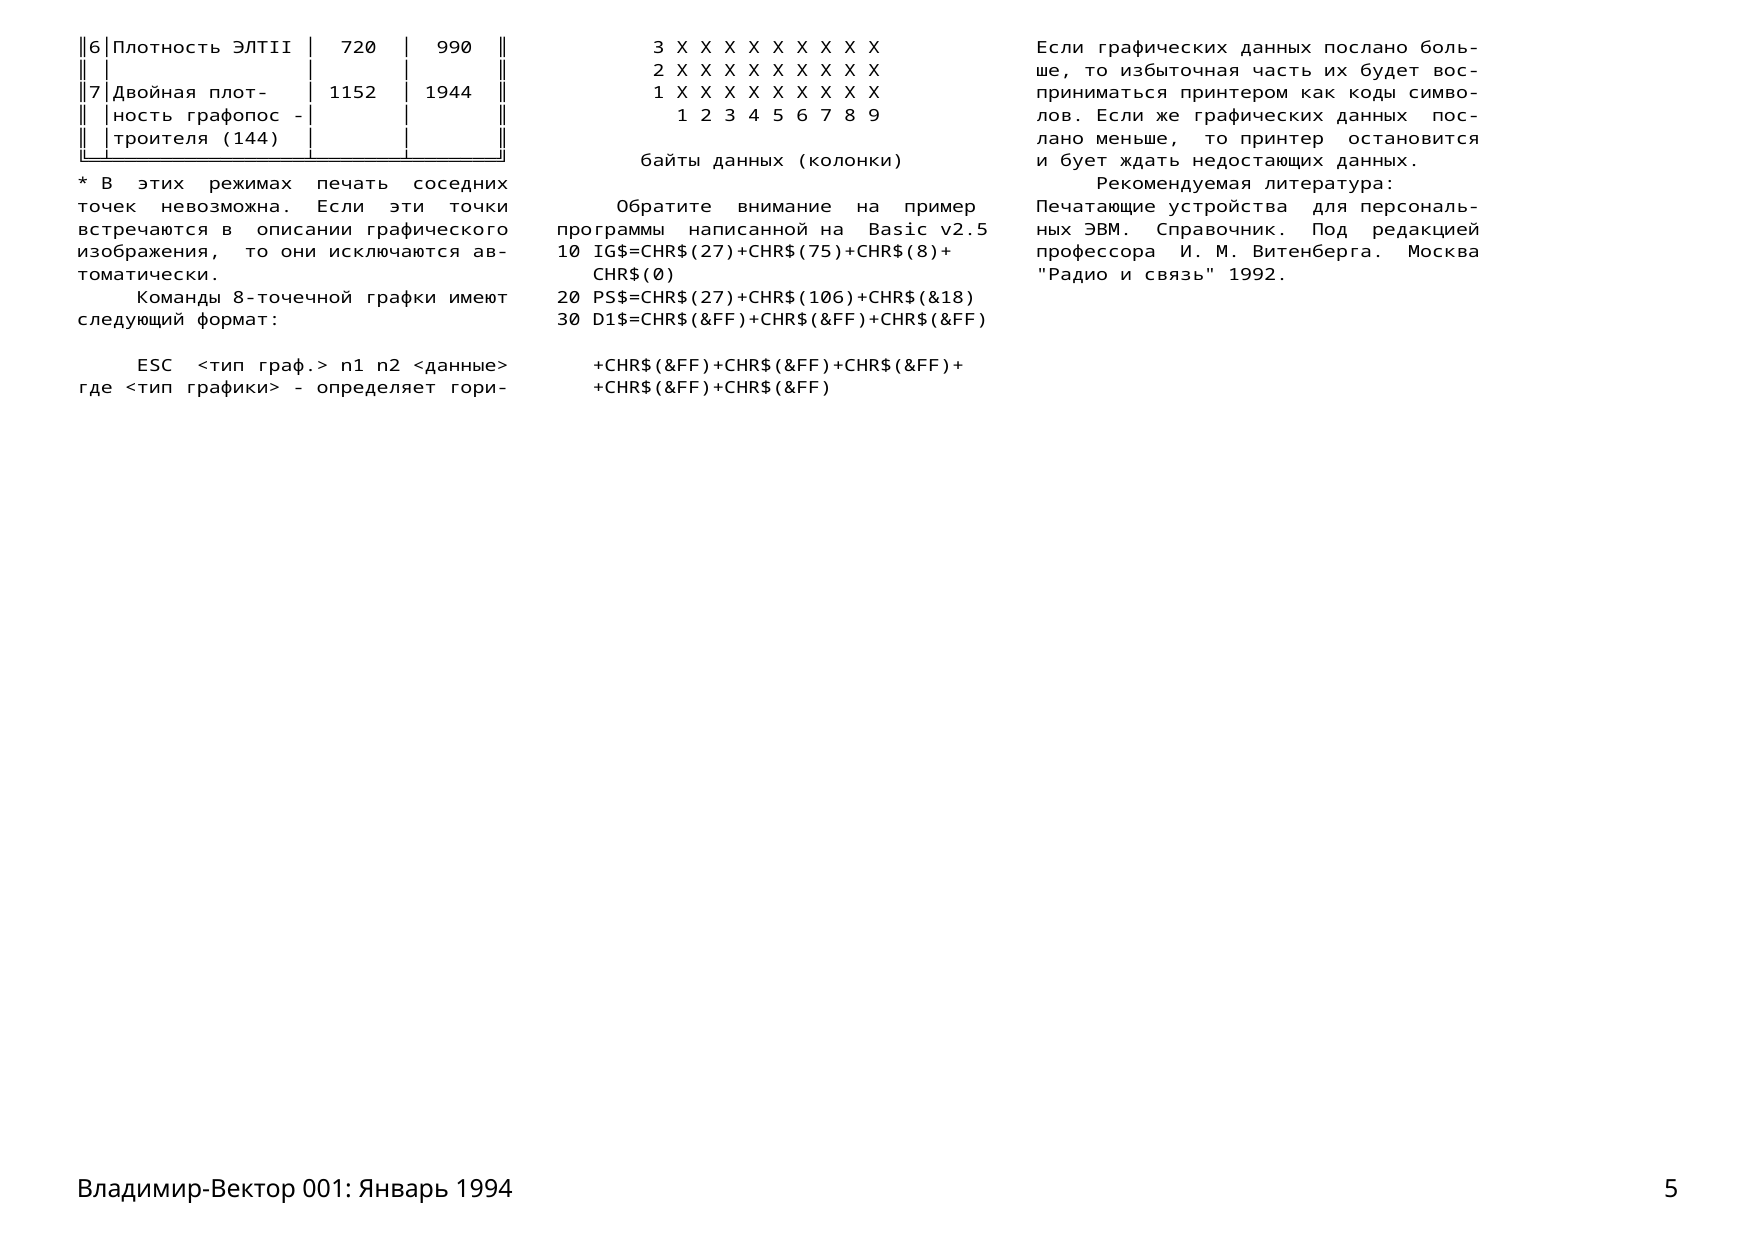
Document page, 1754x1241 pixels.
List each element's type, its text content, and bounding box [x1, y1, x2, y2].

text встречаются в описании графического программы написанной на Basic v2.5 ных ЭВМ. Справочник. Под редакцией [77, 217, 1706, 240]
text изображения, то они исключаются ав- 10 IG$=CHR$(27)+CHR$(75)+CHR$(8)+ профессора И. М. Витенберга. Москва [77, 240, 1706, 262]
text точек невозможна. Если эти точки Обратите внимание на пример Печатающие устройства для персональ- [77, 194, 1706, 217]
text где <тип графики> - определяет гори- +CHR$(&FF)+CHR$(&FF) [77, 376, 1706, 399]
text ║7│Двойная плот- │ 1152 │ 1944 ║ 1 X X X X X X X X X приниматься принтером как коды симво- [77, 81, 1706, 103]
text ║6│Плотность ЭЛТII │ 720 │ 990 ║ 3 X X X X X X X X X Если графических данных послано боль- [77, 35, 1706, 58]
text следующий формат: 30 D1$=CHR$(&FF)+CHR$(&FF)+CHR$(&FF) [77, 308, 1706, 331]
text ESC <тип граф.> n1 n2 <данные> +CHR$(&FF)+CHR$(&FF)+CHR$(&FF)+ [77, 353, 1706, 376]
text * В этих режимах печать соседних Рекомендуемая литература: [77, 172, 1706, 194]
text ║ │ │ │ ║ 2 X X X X X X X X X ше, то избыточная часть их будет вос- [77, 58, 1706, 81]
text ╚═╧════════════════╧═══════╧═══════╝ байты данных (колонки) и бует ждать недостающих данных. [77, 149, 1706, 172]
text томатически. CHR$(0) "Радио и связь" 1992. [77, 262, 1706, 285]
text Команды 8-точечной графки имеют 20 PS$=CHR$(27)+CHR$(106)+CHR$(&18) [77, 285, 1706, 308]
text ║ │троителя (144) │ │ ║ лано меньше, то принтер остановится [77, 126, 1706, 149]
text ║ │ность графопос -│ │ ║ 1 2 3 4 5 6 7 8 9 лов. Если же графических данных пос- [77, 103, 1706, 126]
